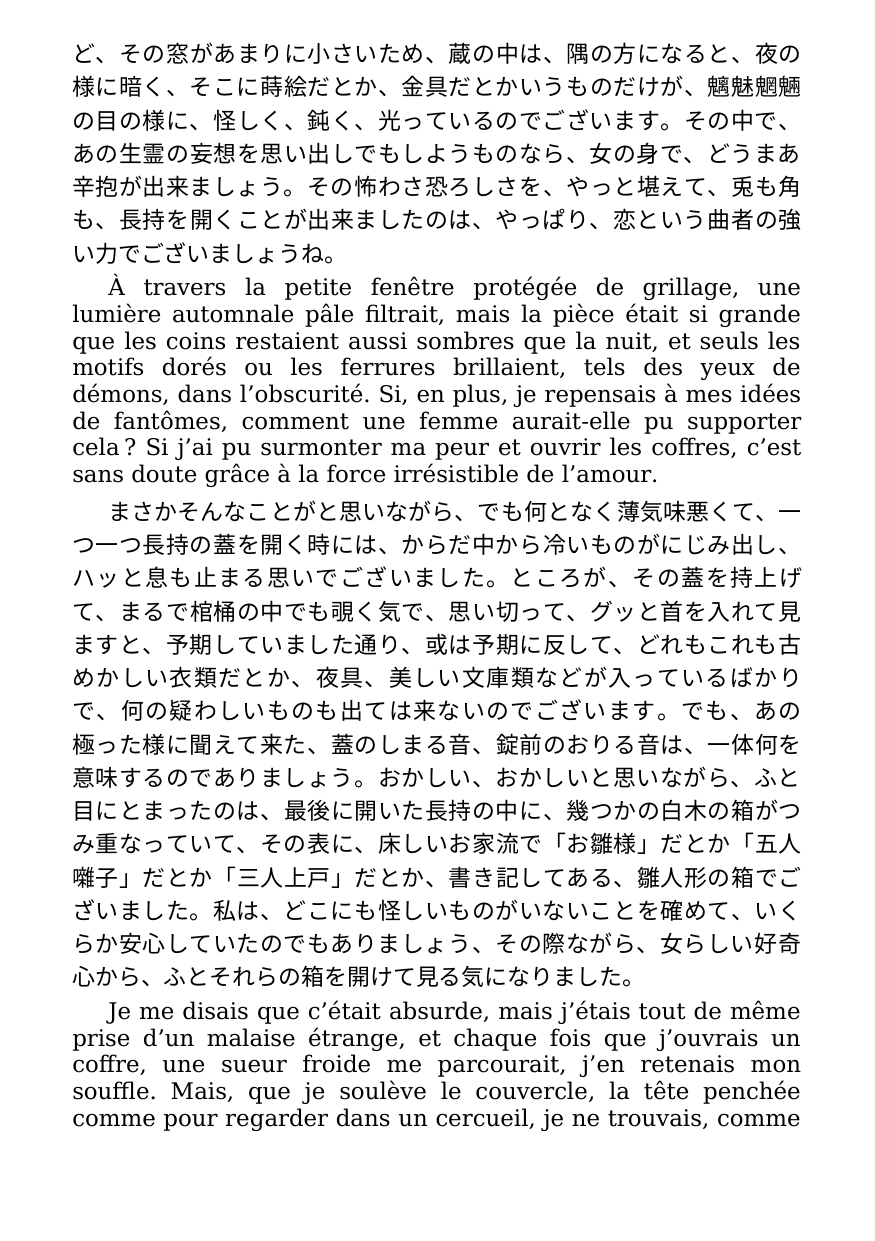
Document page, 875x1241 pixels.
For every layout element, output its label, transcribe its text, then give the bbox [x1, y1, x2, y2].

text Je me disais que c’était absurde, mais j’étais tout de même prise d’un malaise étrange, et chaque fois que j’ouvrais un coffre, une sueur froide me parcourait, j’en retenais mon souffle. Mais, que je soulève le couvercle, la tête penchée comme pour regarder dans un cercueil, je ne trouvais, comme [72, 998, 802, 1132]
text À travers la petite fenêtre protégée de grillage, une lumière automnale pâle filtrait, mais la pièce était si grande que les coins restaient aussi sombres que la nuit, et seuls les motifs dorés ou les ferrures brillaient, tels des yeux de démons, dans l’obscurité. Si, en plus, je repensais à mes idées de fantômes, comment une femme aurait-elle pu supporter cela ? Si j’ai pu surmonter ma peur et ouvrir les coffres, c’est sans doute grâce à la force irrésistible de l’amour. [72, 274, 802, 488]
text まさかそんなことがと思いながら、でも何となく薄気味悪くて、一つ一つ長持の蓋を開く時には、からだ中から冷いものがにじみ出し、ハッと息も止まる思いでございました。ところが、その蓋を持上げて、まるで棺桶の中でも覗く気で、思い切って、グッと首を入れて見ますと、予期していました通り、或は予期に反して、どれもこれも古めかしい衣類だとか、夜具、美しい文庫類などが入っているばかりで、何の疑わしいものも出ては来ないのでございます。でも、あの極った様に聞えて来た、蓋のしまる音、錠前のおりる音は、一体何を意味するのでありましょう。おかしい、おかしいと思いながら、ふと目にとまったのは、最後に開いた長持の中に、幾つかの白木の箱がつみ重なっていて、その表に、床しいお家流で「お雛様」だとか「五人囃子」だとか「三人上戸」だとか、書き記してある、雛人形の箱でございました。私は、どこにも怪しいものがいないことを確めて、いくらか安心していたのでもありましょう、その際ながら、女らしい好奇心から、ふとそれらの箱を開けて見る気になりました。 [72, 494, 802, 992]
text ど、その窓があまりに小さいため、蔵の中は、隅の方になると、夜の様に暗く、そこに蒔絵だとか、金具だとかいうものだけが、魑魅魍魎の目の様に、怪しく、鈍く、光っているのでございます。その中で、あの生霊の妄想を思い出しでもしようものなら、女の身で、どうまあ辛抱が出来ましょう。その怖わさ恐ろしさを、やっと堪えて、兎も角も、長持を開くことが出来ましたのは、やっぱり、恋という曲者の強い力でございましょうね。 [72, 36, 802, 269]
